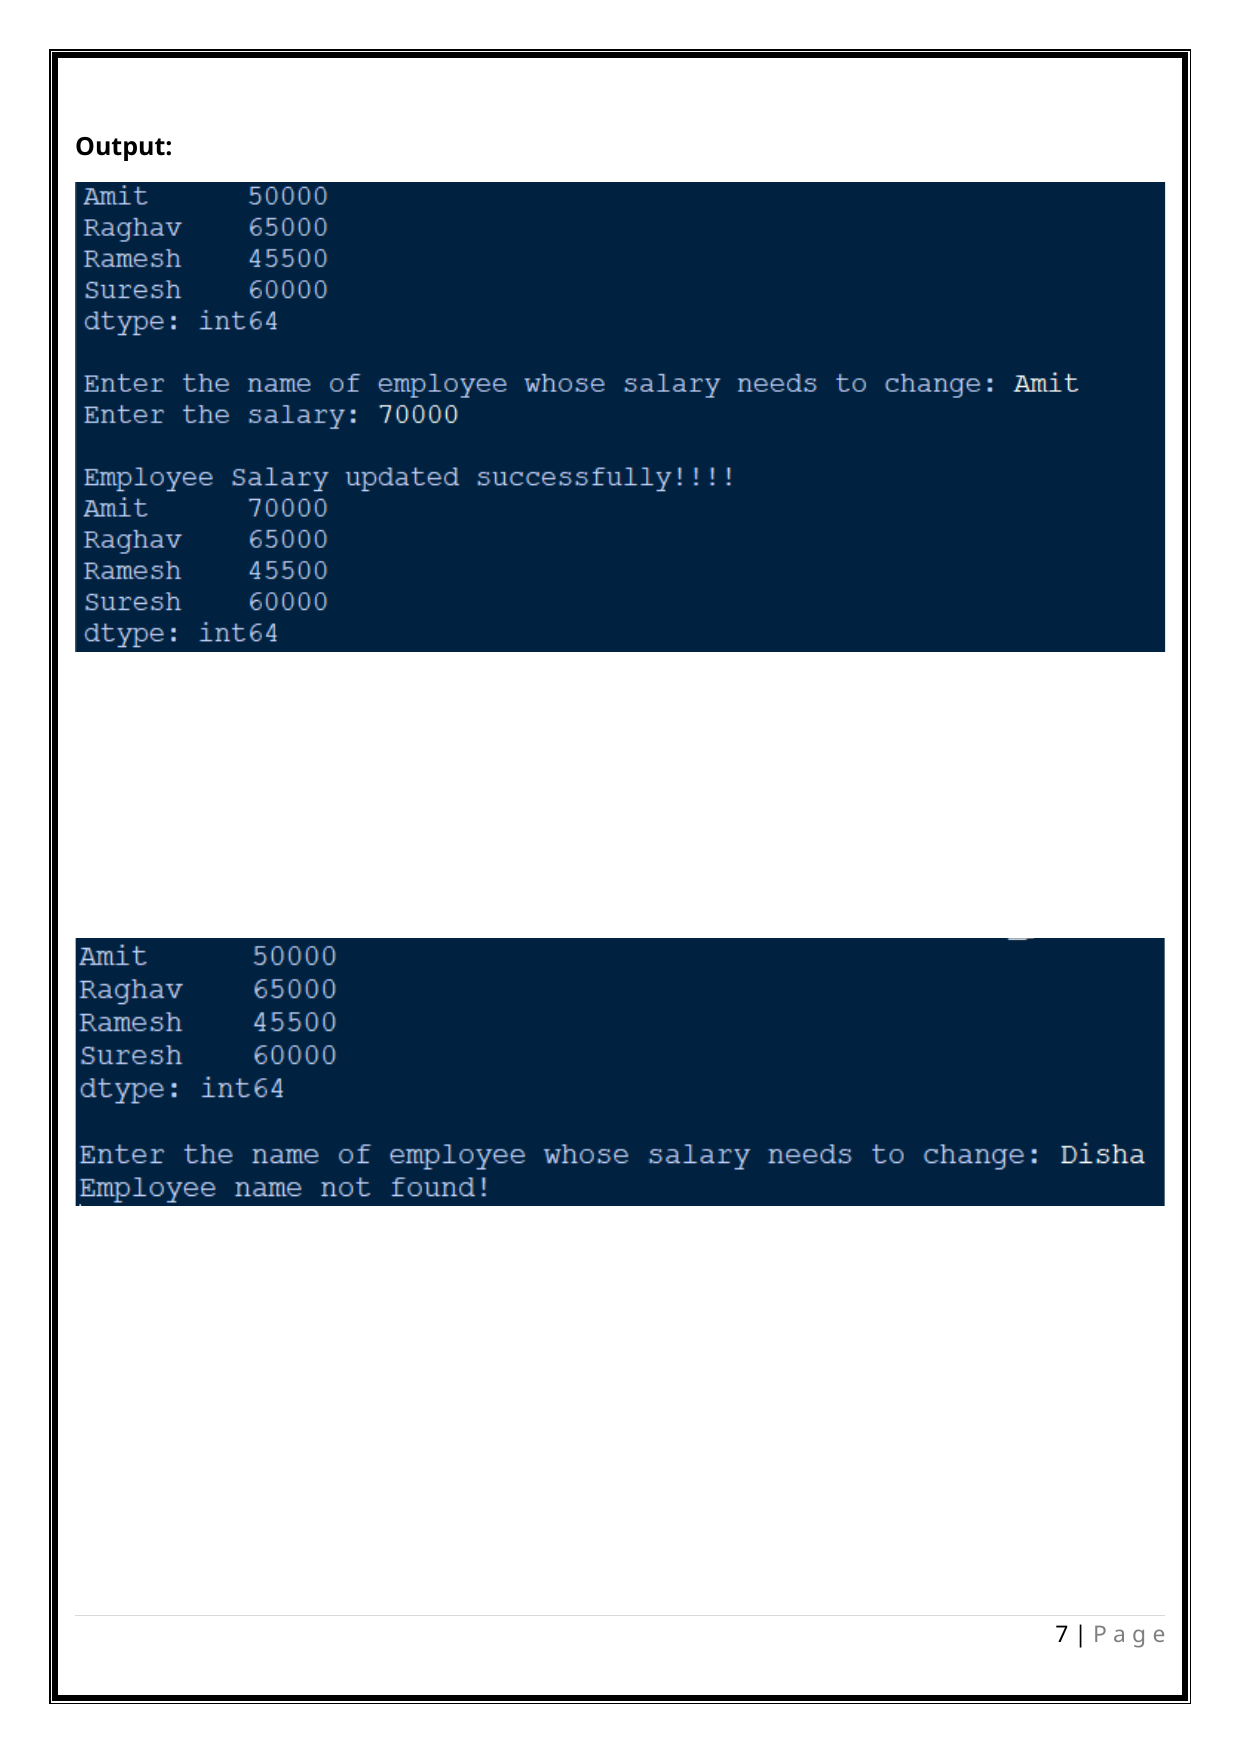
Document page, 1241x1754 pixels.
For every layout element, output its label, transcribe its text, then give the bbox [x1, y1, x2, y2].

text Output: [75, 128, 1165, 162]
picture [75, 938, 1165, 1206]
picture [75, 182, 1166, 652]
